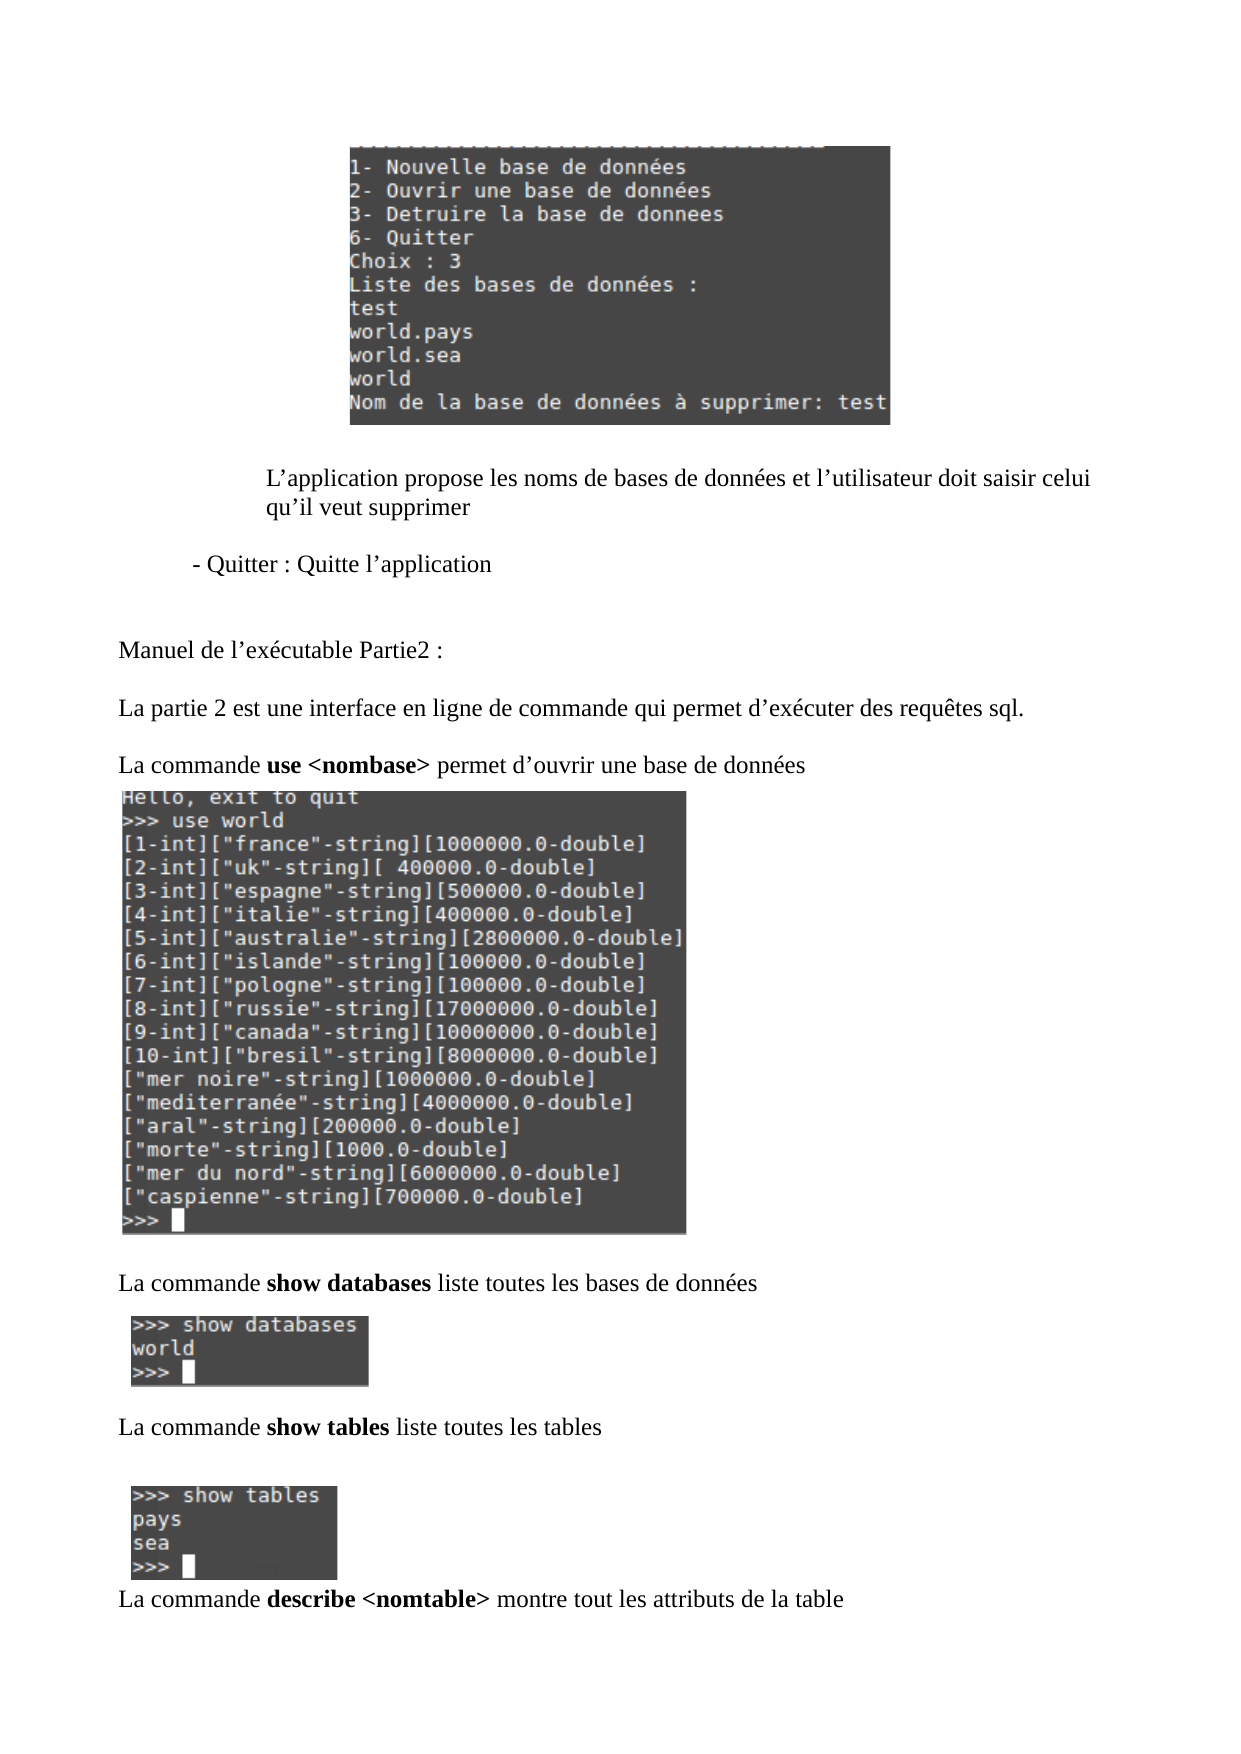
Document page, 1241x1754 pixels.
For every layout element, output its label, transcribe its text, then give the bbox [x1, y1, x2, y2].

text - Quitter : Quitte l’application [118, 549, 1122, 578]
picture [131, 1486, 338, 1580]
text La commande show databases liste toutes les bases de données [118, 1268, 1122, 1297]
text L’application propose les noms de bases de données et l’utilisateur doit saisir celui qu’il veut supprimer [118, 463, 1122, 521]
text Manuel de l’exécutable Partie2 : [118, 636, 1122, 664]
text La commande describe <nomtable> montre tout les attributs de la table [118, 1584, 1122, 1613]
picture [131, 1316, 369, 1387]
picture [122, 791, 687, 1235]
text La commande use <nombase> permet d’ouvrir une base de données [118, 751, 1122, 779]
picture [349, 146, 891, 425]
text La partie 2 est une interface en ligne de commande qui permet d’exécuter des requêtes sql. [118, 693, 1122, 722]
text La commande show tables liste toutes les tables [118, 1412, 1122, 1441]
